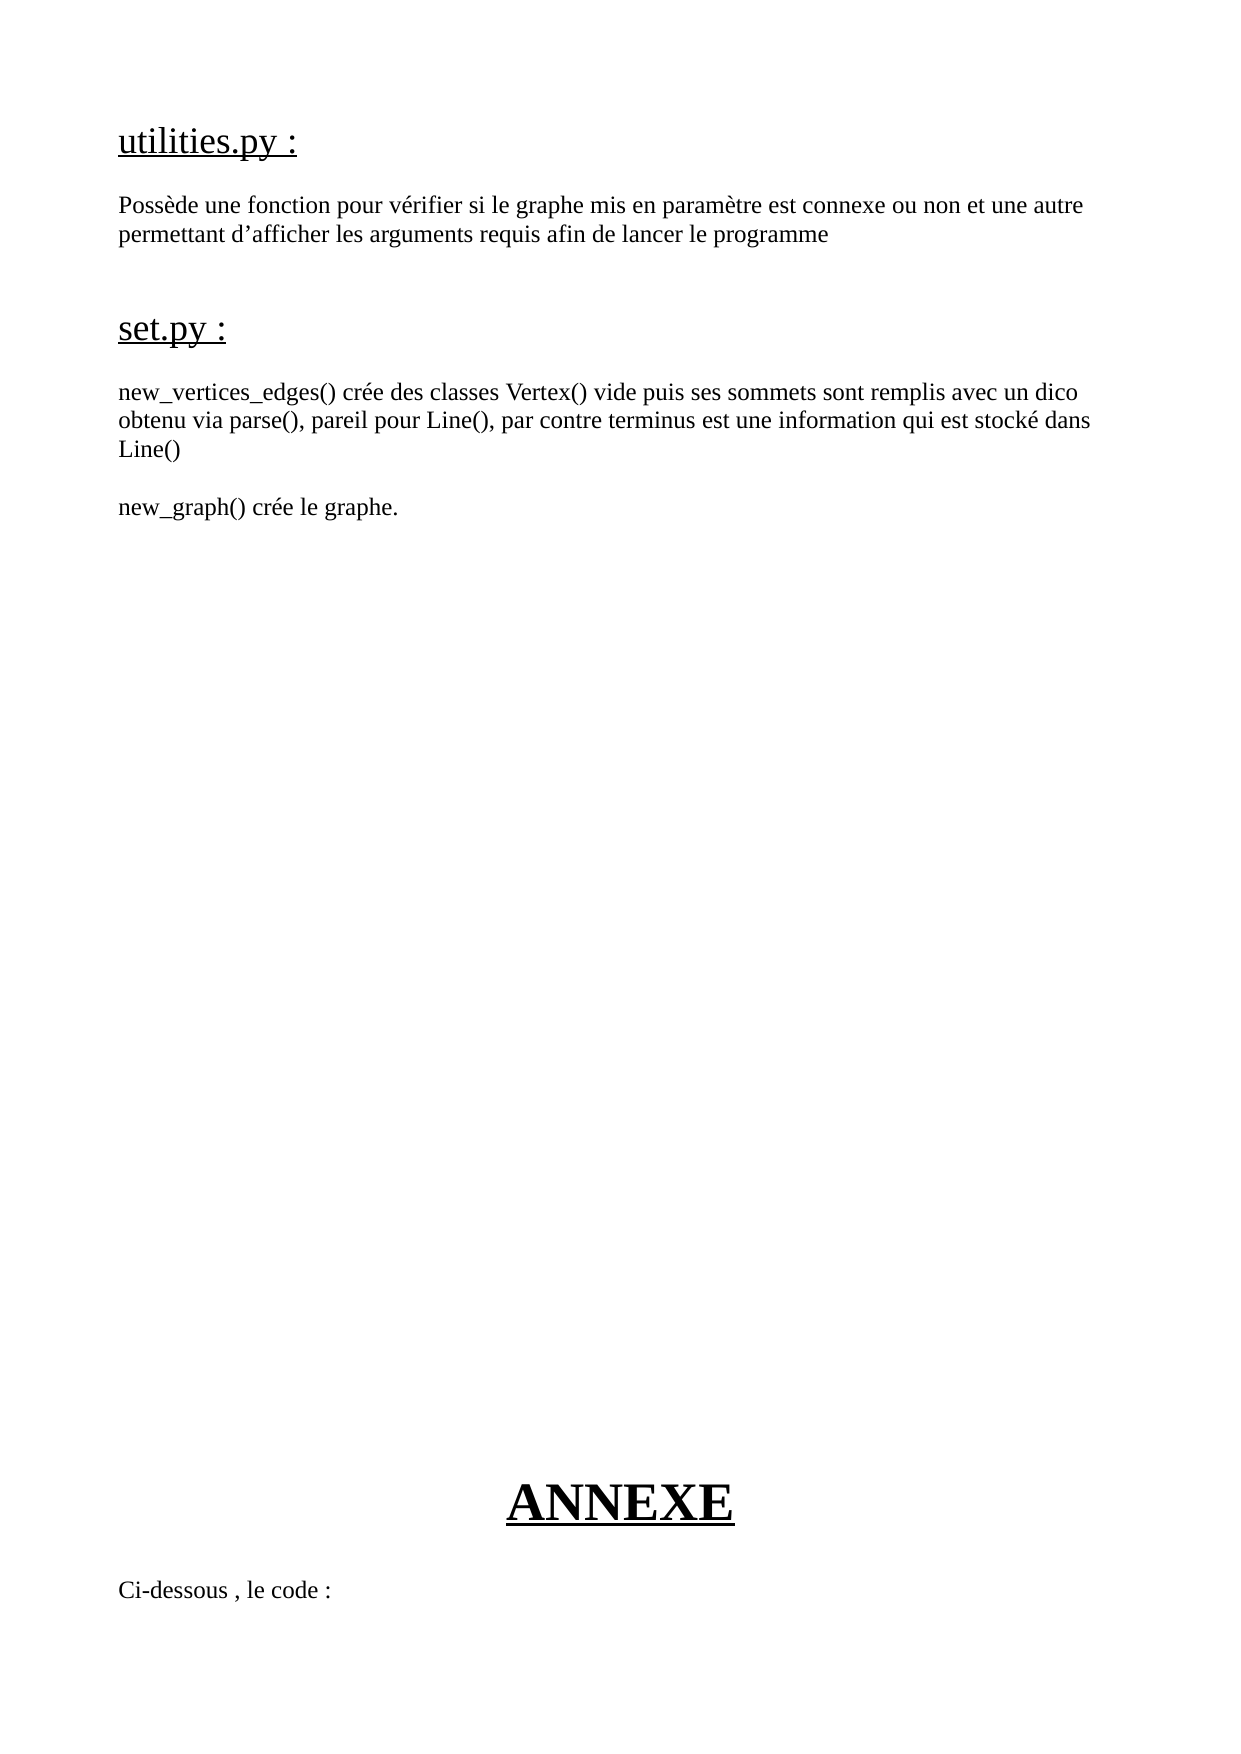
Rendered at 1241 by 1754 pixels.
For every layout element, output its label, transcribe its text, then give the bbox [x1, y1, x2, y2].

text new_vertices_edges() crée des classes Vertex() vide puis ses sommets sont remplis avec un dico obtenu via parse(), pareil pour Line(), par contre terminus est une information qui est stocké dans Line() [118, 377, 1122, 463]
text Ci-dessous , le code : [118, 1575, 1122, 1603]
text utilities.py : [118, 118, 1122, 161]
text set.py : [118, 305, 1122, 348]
text new_graph() crée le graphe. [118, 492, 1122, 521]
text ANNEXE [118, 1469, 1122, 1532]
text Possède une fonction pour vérifier si le graphe mis en paramètre est connexe ou non et une autre permettant d’afficher les arguments requis afin de lancer le programme [118, 190, 1122, 247]
